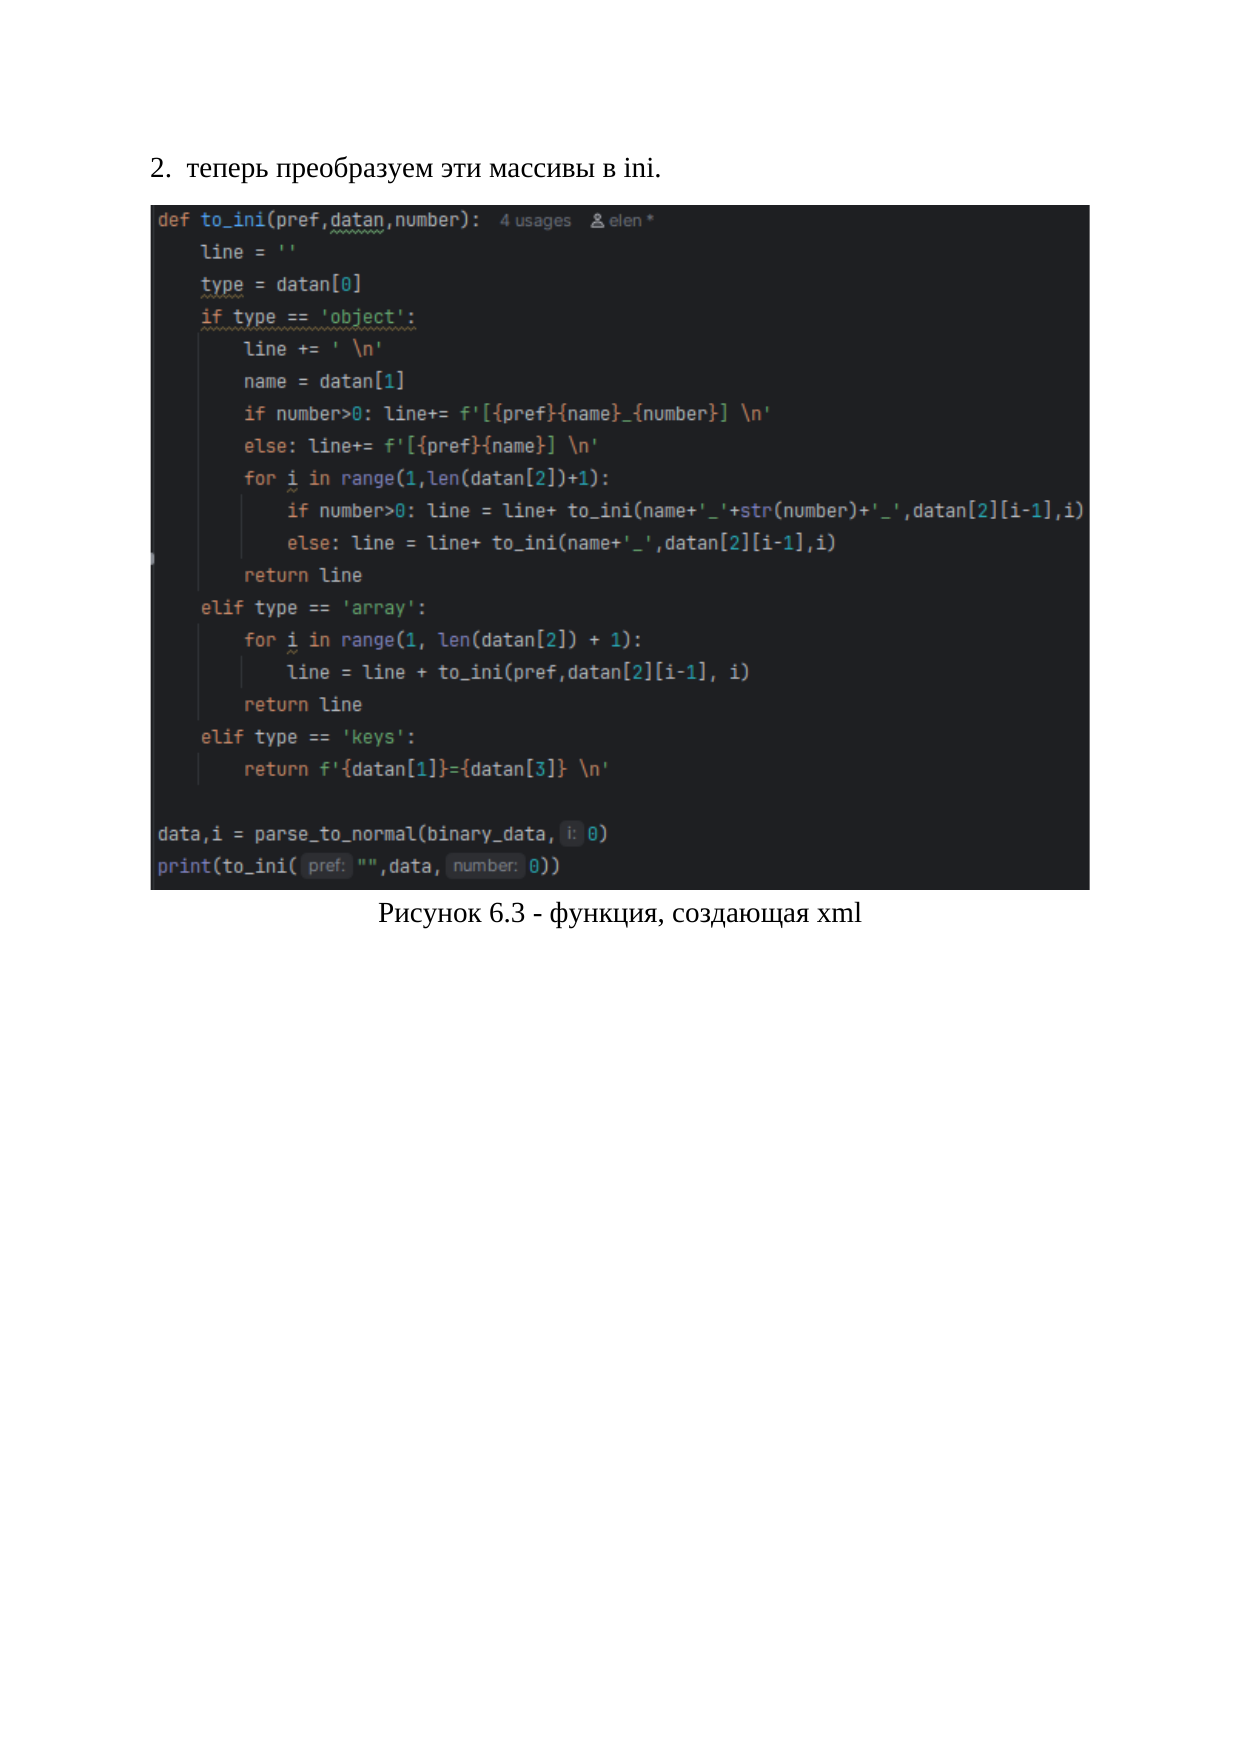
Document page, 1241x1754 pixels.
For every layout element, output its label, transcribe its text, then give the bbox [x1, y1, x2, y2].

text Рисунок 6.3 - функция, создающая xml [150, 890, 1090, 929]
text 2. теперь преобразуем эти массивы в ini. [150, 150, 1090, 183]
